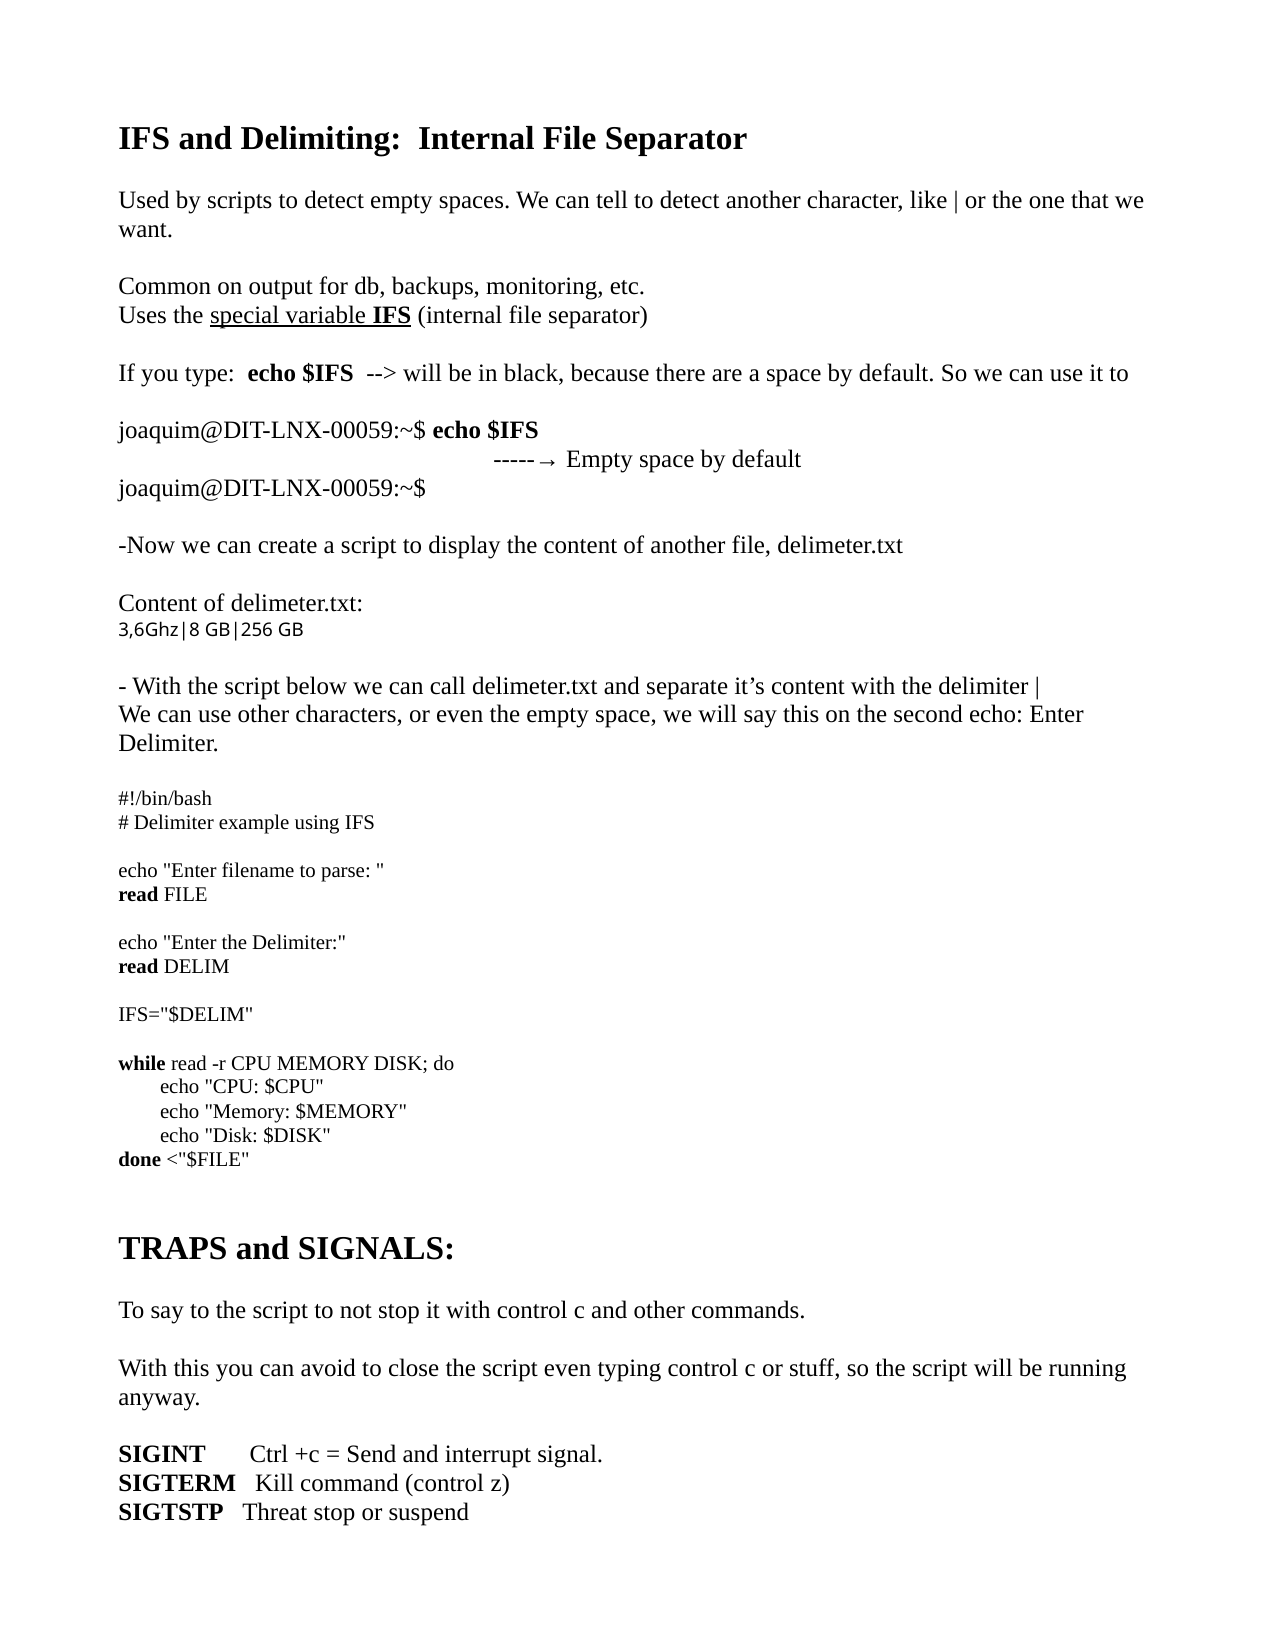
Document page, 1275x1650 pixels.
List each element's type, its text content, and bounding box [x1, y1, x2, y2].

text SIGTERM Kill command (control z) [118, 1468, 1157, 1497]
text To say to the script to not stop it with control c and other commands. [118, 1295, 1157, 1324]
text SIGTSTP Threat stop or suspend [118, 1497, 1157, 1525]
text With this you can avoid to close the script even typing control c or stuff, so the script will be running anyway. [118, 1353, 1157, 1410]
text while read -r CPU MEMORY DISK; do [118, 1050, 1157, 1074]
text echo "Enter filename to parse: " [118, 858, 1157, 882]
text read FILE [118, 882, 1157, 906]
text #!/bin/bash [118, 786, 1157, 810]
text Uses the special variable IFS (internal file separator) [118, 300, 1157, 329]
text IFS and Delimiting: Internal File Separator [118, 118, 1157, 156]
text done <"$FILE" [118, 1147, 1157, 1171]
text echo "Disk: $DISK" [118, 1123, 1157, 1147]
text # Delimiter example using IFS [118, 810, 1157, 834]
text -Now we can create a script to display the content of another file, delimeter.txt [118, 530, 1157, 559]
text Common on output for db, backups, monitoring, etc. [118, 271, 1157, 300]
text -----→ Empty space by default [118, 444, 1157, 473]
text Used by scripts to detect empty spaces. We can tell to detect another character, like | or the one that we want. [118, 185, 1157, 243]
text Content of delimeter.txt: [118, 588, 1157, 616]
text echo "Memory: $MEMORY" [118, 1098, 1157, 1123]
text SIGINT Ctrl +c = Send and interrupt signal. [118, 1439, 1157, 1468]
text echo "CPU: $CPU" [118, 1074, 1157, 1098]
text 3,6Ghz|8 GB|256 GB [118, 616, 1157, 642]
text read DELIM [118, 954, 1157, 978]
text IFS="$DELIM" [118, 1002, 1157, 1026]
text We can use other characters, or even the empty space, we will say this on the second echo: Enter Delimiter. [118, 699, 1157, 757]
text TRAPS and SIGNALS: [118, 1228, 1157, 1267]
text joaquim@DIT-LNX-00059:~$ [118, 473, 1157, 501]
text - With the script below we can call delimeter.txt and separate it’s content with the delimiter | [118, 671, 1157, 699]
text joaquim@DIT-LNX-00059:~$ echo $IFS [118, 415, 1157, 444]
text echo "Enter the Delimiter:" [118, 930, 1157, 954]
text If you type: echo $IFS --> will be in black, because there are a space by default. So we can use it to [118, 358, 1157, 386]
